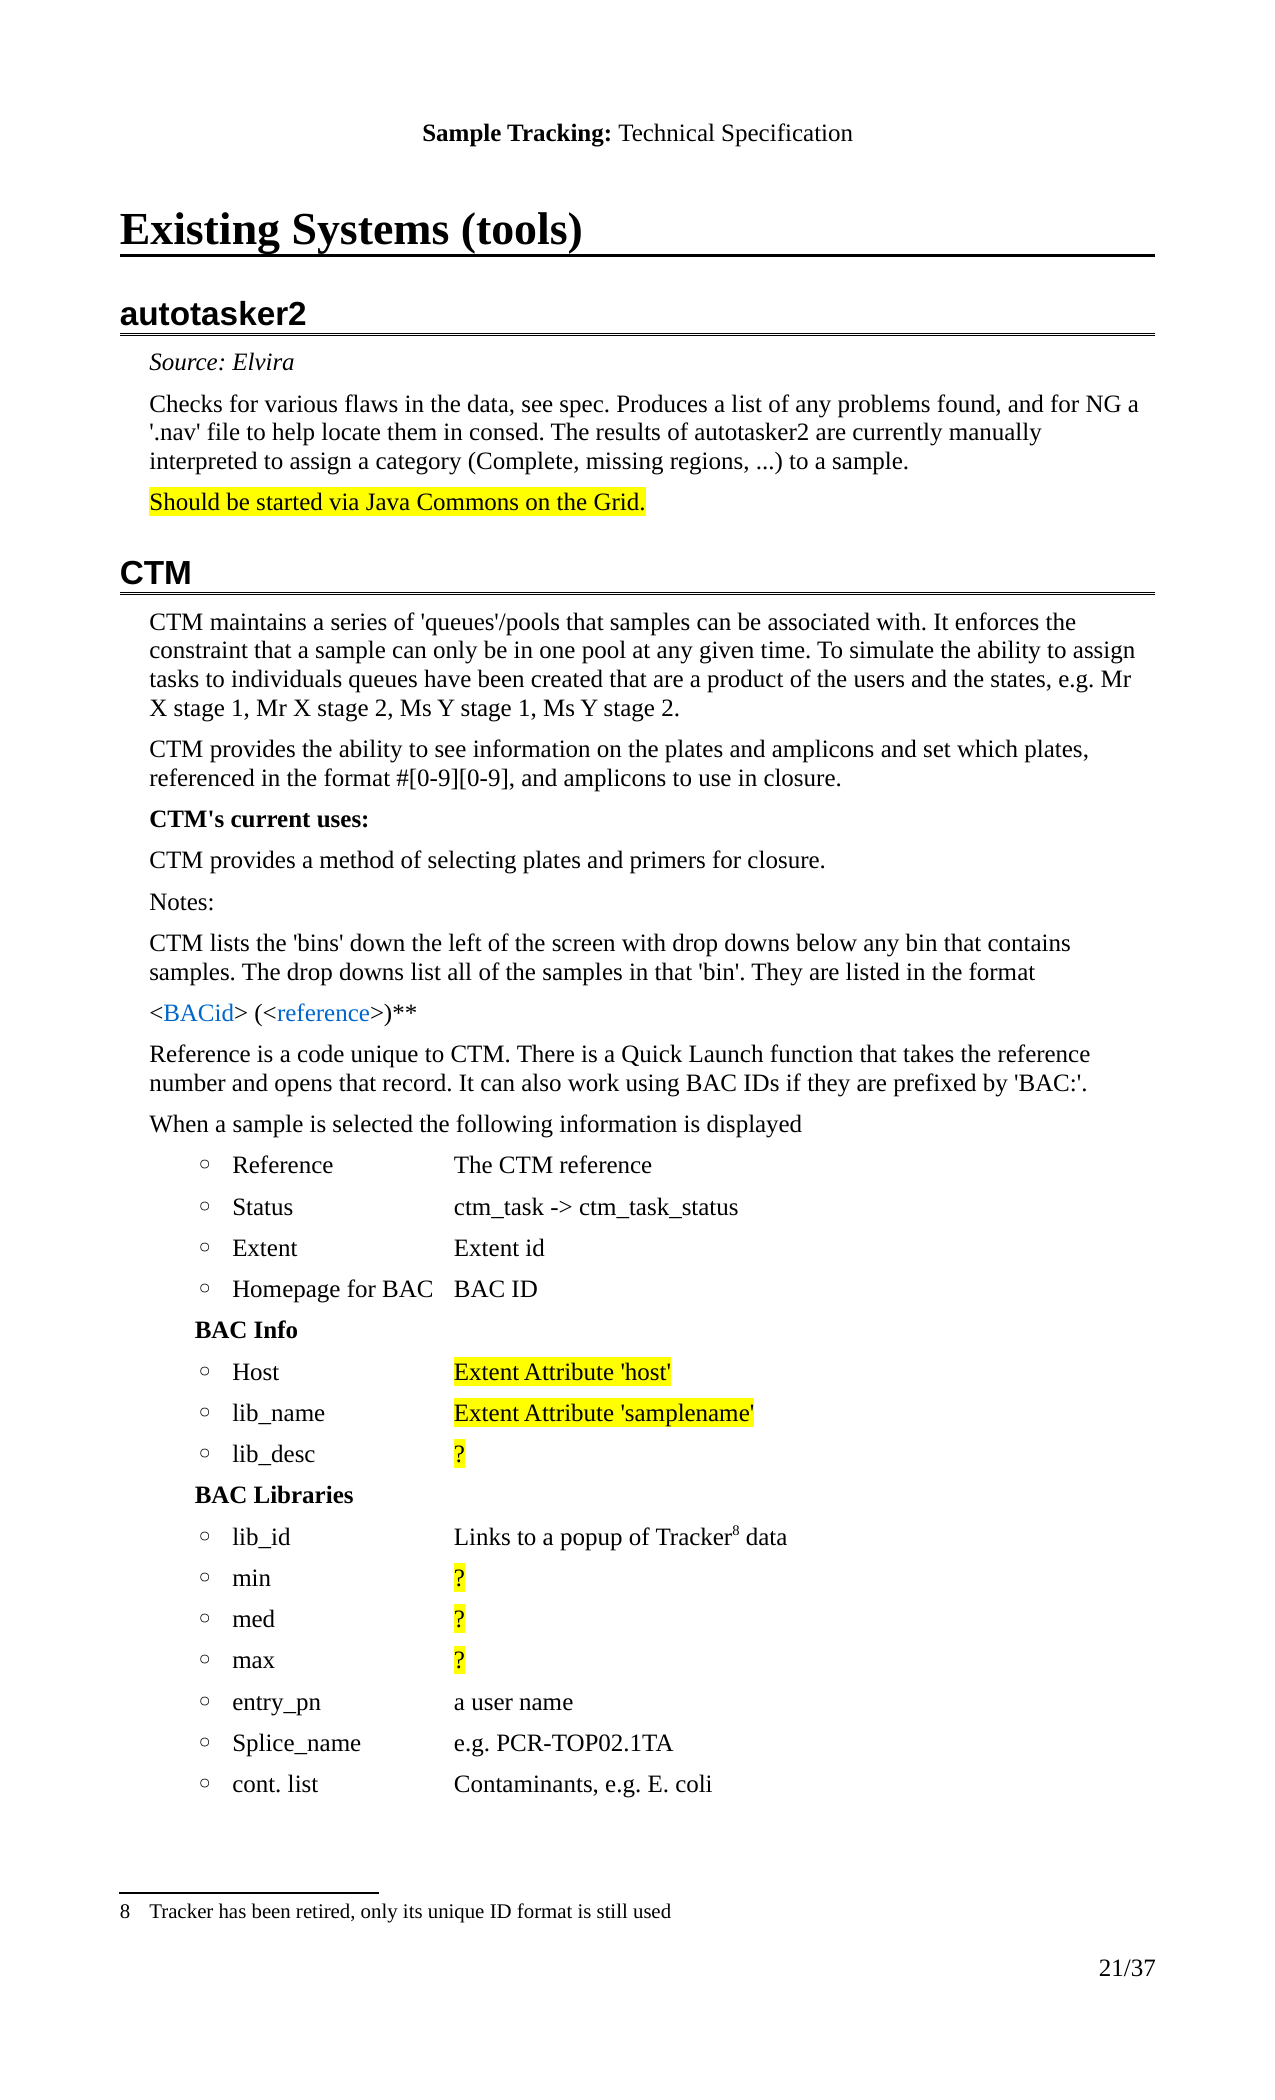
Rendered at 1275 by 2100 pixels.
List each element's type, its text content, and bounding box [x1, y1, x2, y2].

list lib_id Links to a popup of Tracker data [194, 1522, 1155, 1551]
subtitle Existing Systems (tools) [119, 202, 1155, 257]
text CTM maintains a series of 'queues'/pools that samples can be associated with. It enforces the constraint that a sample can only be in one pool at any given time. To simulate the ability to assign tasks to individuals queues have been created that are a product of the users and the states, e.g. Mr X stage 1, Mr X stage 2, Ms Y stage 1, Ms Y stage 2. [149, 607, 1155, 722]
text <BACid> (<reference>)** [149, 998, 1155, 1027]
list lib_name Extent Attribute 'samplename' [194, 1398, 1155, 1427]
list min ? [194, 1563, 1155, 1592]
list cont. list Contaminants, e.g. E. coli [194, 1769, 1155, 1798]
text CTM provides the ability to see information on the plates and amplicons and set which plates, referenced in the format #[0-9][0-9], and amplicons to use in closure. [149, 734, 1155, 792]
text Checks for various flaws in the data, see spec. Produces a list of any problems found, and for NG a '.nav' file to help locate them in consed. The results of autotasker2 are currently manually interpreted to assign a category (Complete, missing regions, ...) to a sample. [149, 389, 1155, 475]
text Reference is a code unique to CTM. There is a Quick Launch function that takes the reference number and opens that record. It can also work using BAC IDs if they are prefixed by 'BAC:'. [149, 1039, 1155, 1097]
text CTM's current uses: [149, 804, 1155, 833]
text Should be started via Java Commons on the Grid. [149, 487, 1155, 516]
list max ? [194, 1646, 1155, 1674]
list BAC Libraries [157, 1481, 1155, 1509]
list Homepage for BAC BAC ID [194, 1274, 1155, 1303]
subtitle autotasker2 [119, 294, 1155, 335]
list BAC Info [157, 1316, 1155, 1344]
subtitle CTM [119, 554, 1155, 594]
list Extent Extent id [194, 1233, 1155, 1262]
text CTM lists the 'bins' down the left of the screen with drop downs below any bin that contains samples. The drop downs list all of the samples in that 'bin'. They are listed in the format [149, 928, 1155, 986]
text Notes: [149, 887, 1155, 916]
list lib_desc ? [194, 1439, 1155, 1468]
list Host Extent Attribute 'host' [194, 1357, 1155, 1386]
text When a sample is selected the following information is displayed [149, 1109, 1155, 1138]
list Tracker has been retired, only its unique ID format is still used [119, 1899, 1155, 1923]
list med ? [194, 1604, 1155, 1633]
text CTM provides a method of selecting plates and primers for closure. [149, 846, 1155, 874]
list Status ctm_task -> ctm_task_status [194, 1192, 1155, 1221]
list Splice_name e.g. PCR-TOP02.1TA [194, 1728, 1155, 1757]
list Reference The CTM reference [194, 1151, 1155, 1179]
text Source: Elvira [149, 347, 1155, 376]
list entry_pn a user name [194, 1687, 1155, 1716]
